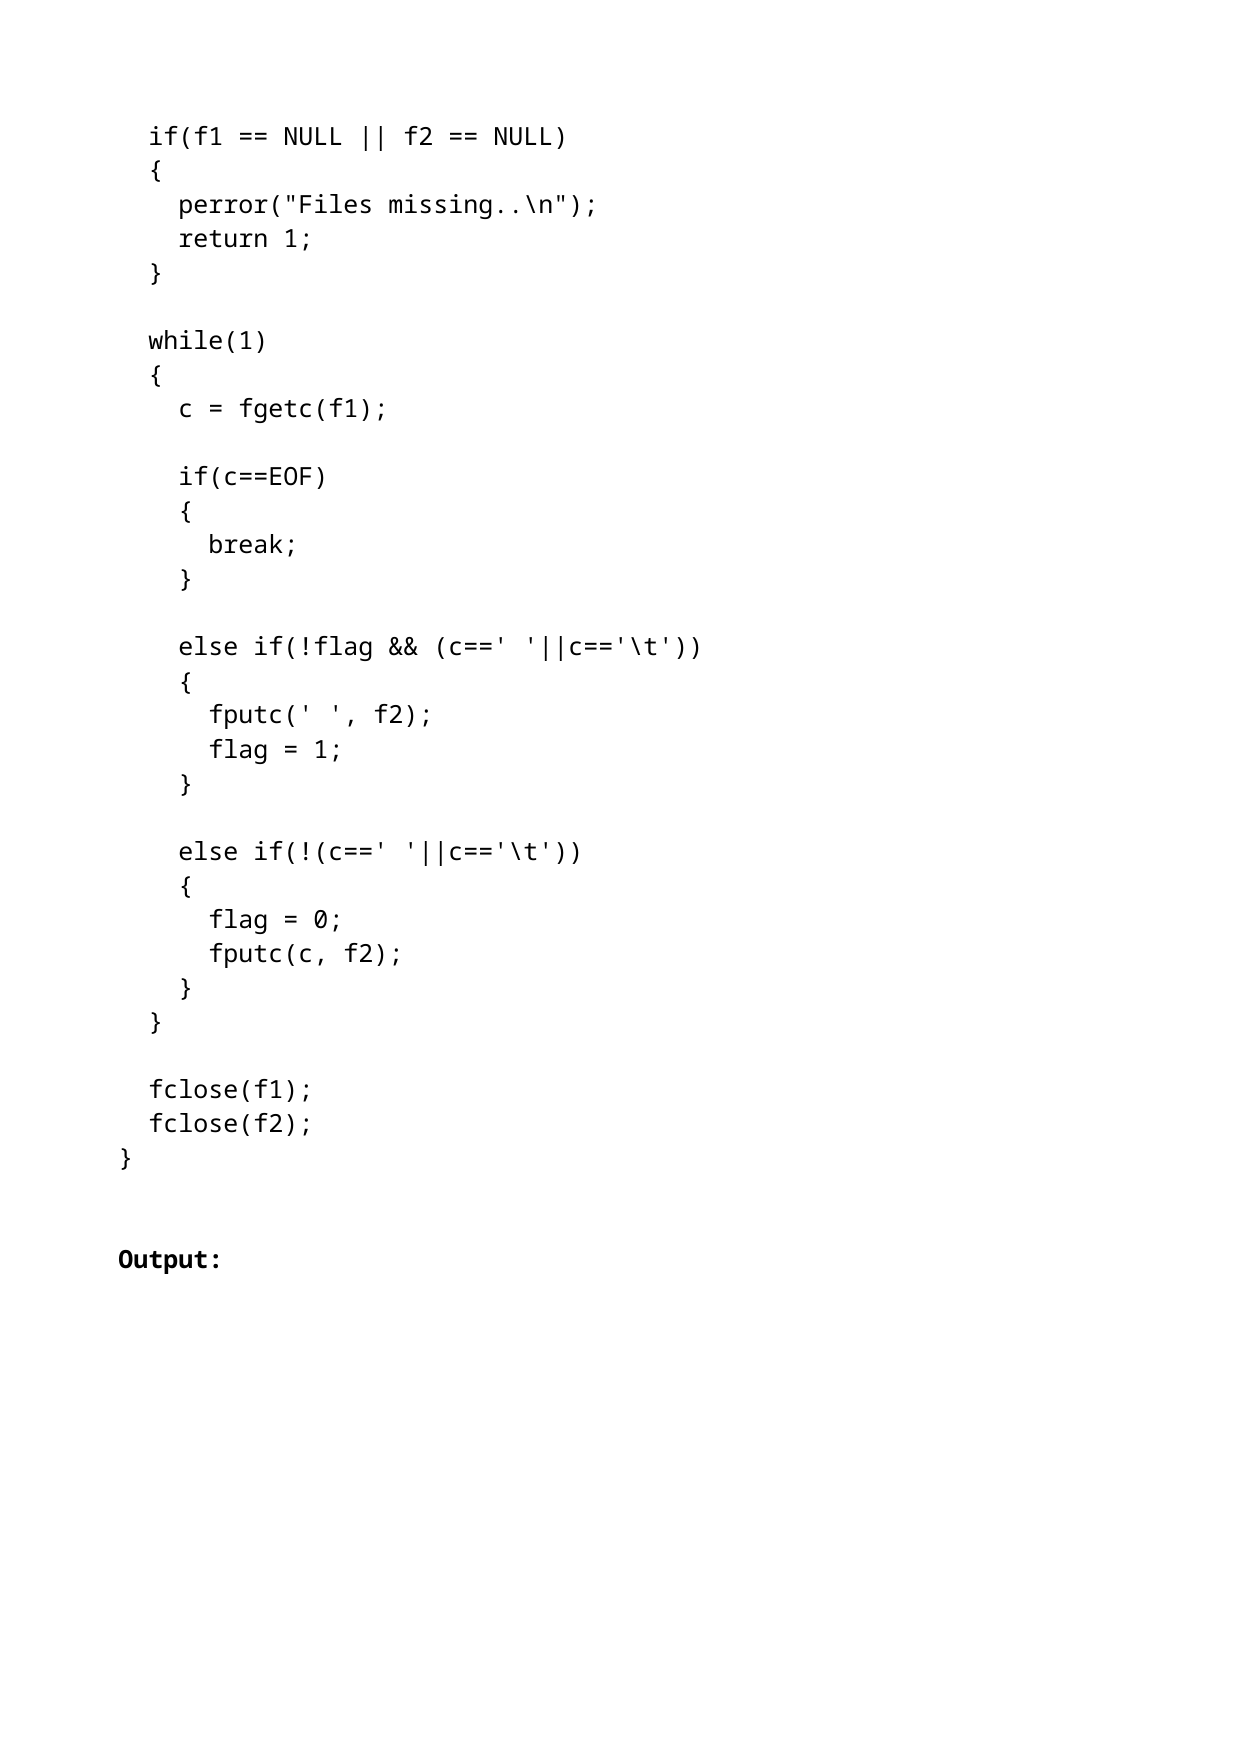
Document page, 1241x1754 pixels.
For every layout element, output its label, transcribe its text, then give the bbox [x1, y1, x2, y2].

text { [118, 663, 1122, 697]
text while(1) [118, 322, 1122, 357]
text if(c==EOF) [118, 459, 1122, 493]
text } [118, 1140, 1122, 1174]
text { [118, 493, 1122, 527]
text if(f1 == NULL || f2 == NULL) [118, 118, 1122, 152]
text } [118, 970, 1122, 1004]
text flag = 0; [118, 902, 1122, 936]
text } [118, 1004, 1122, 1038]
text fclose(f2); [118, 1106, 1122, 1140]
text { [118, 867, 1122, 902]
text } [118, 561, 1122, 595]
text Output: [118, 1242, 1122, 1276]
text fclose(f1); [118, 1072, 1122, 1106]
text } [118, 765, 1122, 799]
text break; [118, 527, 1122, 561]
text { [118, 152, 1122, 186]
text else if(!(c==' '||c=='\t')) [118, 833, 1122, 867]
text { [118, 357, 1122, 391]
text return 1; [118, 220, 1122, 254]
text } [118, 254, 1122, 288]
text fputc(' ', f2); [118, 697, 1122, 731]
text c = fgetc(f1); [118, 391, 1122, 425]
text fputc(c, f2); [118, 936, 1122, 970]
text flag = 1; [118, 731, 1122, 765]
text else if(!flag && (c==' '||c=='\t')) [118, 629, 1122, 663]
text perror("Files missing..\n"); [118, 186, 1122, 220]
